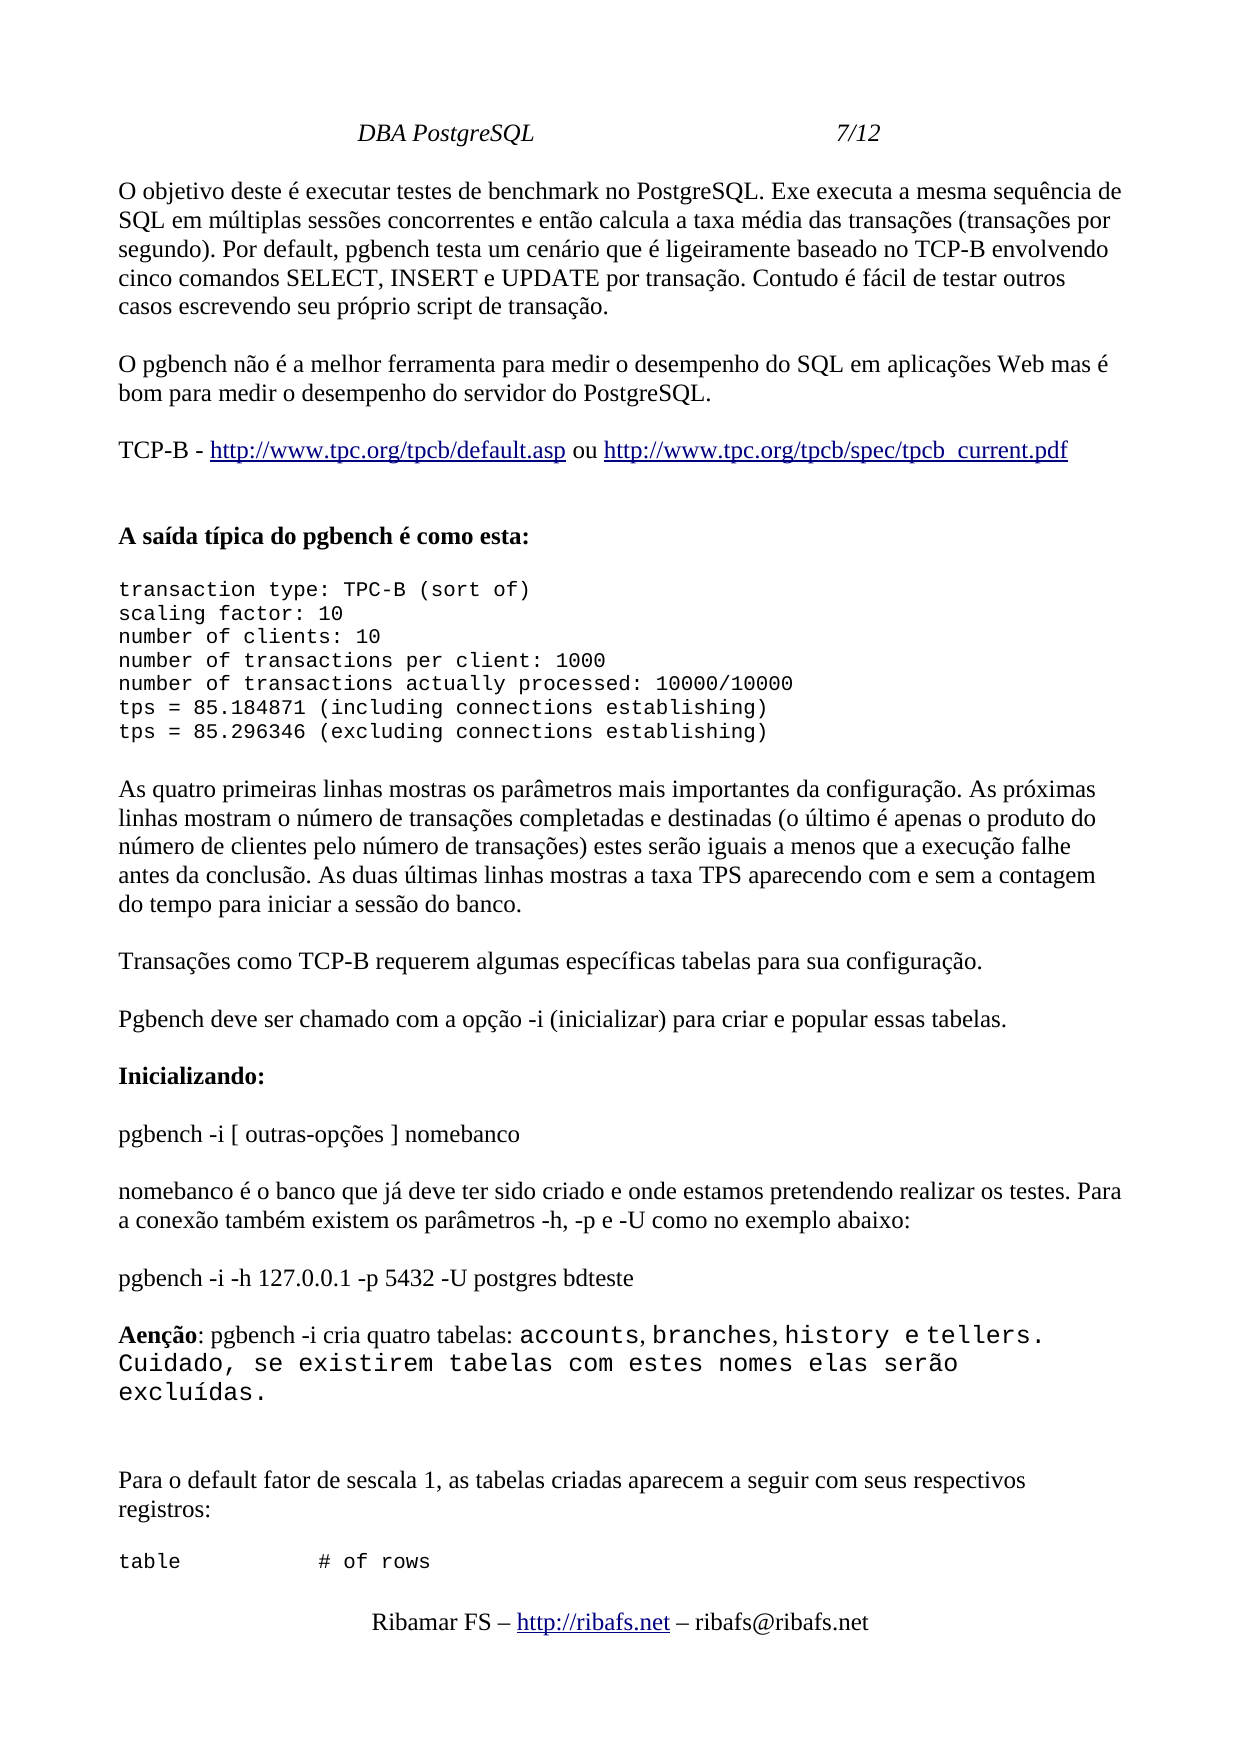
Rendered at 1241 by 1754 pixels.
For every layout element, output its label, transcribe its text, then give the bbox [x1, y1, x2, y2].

text A saída típica do pgbench é como esta: [118, 521, 1122, 550]
text number of clients: 10 [118, 626, 1122, 650]
text As quatro primeiras linhas mostras os parâmetros mais importantes da configuração. As próximas linhas mostram o número de transações completadas e destinadas (o último é apenas o produto do número de clientes pelo número de transações) estes serão iguais a menos que a execução falhe antes da conclusão. As duas últimas linhas mostras a taxa TPS aparecendo com e sem a contagem do tempo para iniciar a sessão do banco. [118, 774, 1122, 918]
text number of transactions actually processed: 10000/10000 [118, 673, 1122, 697]
text Aenção: pgbench -i cria quatro tabelas: accounts, branches, history e tellers. Cuidado, se existirem tabelas com estes nomes elas serão excluídas. [118, 1320, 1122, 1408]
text scaling factor: 10 [118, 602, 1122, 626]
text Pgbench deve ser chamado com a opção -i (inicializar) para criar e popular essas tabelas. [118, 1004, 1122, 1033]
text tps = 85.184871 (including connections establishing) [118, 697, 1122, 721]
text pgbench -i -h 127.0.0.1 -p 5432 -U postgres bdteste [118, 1263, 1122, 1291]
text nomebanco é o banco que já deve ter sido criado e onde estamos pretendendo realizar os testes. Para a conexão também existem os parâmetros -h, -p e -U como no exemplo abaixo: [118, 1176, 1122, 1234]
text O pgbench não é a melhor ferramenta para medir o desempenho do SQL em aplicações Web mas é bom para medir o desempenho do servidor do PostgreSQL. [118, 349, 1122, 406]
text pgbench -i [ outras-opções ] nomebanco [118, 1119, 1122, 1148]
text transaction type: TPC-B (sort of) [118, 579, 1122, 602]
text table # of rows [118, 1551, 1122, 1575]
text Para o default fator de sescala 1, as tabelas criadas aparecem a seguir com seus respectivos registros: [118, 1465, 1122, 1523]
text number of transactions per client: 1000 [118, 650, 1122, 673]
text TCP-B - http://www.tpc.org/tpcb/default.asp ou http://www.tpc.org/tpcb/spec/tpcb_current.pdf [118, 435, 1122, 464]
text tps = 85.296346 (excluding connections establishing) [118, 721, 1122, 744]
text Inicializando: [118, 1061, 1122, 1090]
text O objetivo deste é executar testes de benchmark no PostgreSQL. Exe executa a mesma sequência de SQL em múltiplas sessões concorrentes e então calcula a taxa média das transações (transações por segundo). Por default, pgbench testa um cenário que é ligeiramente baseado no TCP-B envolvendo cinco comandos SELECT, INSERT e UPDATE por transação. Contudo é fácil de testar outros casos escrevendo seu próprio script de transação. [118, 176, 1122, 320]
text Transações como TCP-B requerem algumas específicas tabelas para sua configuração. [118, 946, 1122, 975]
